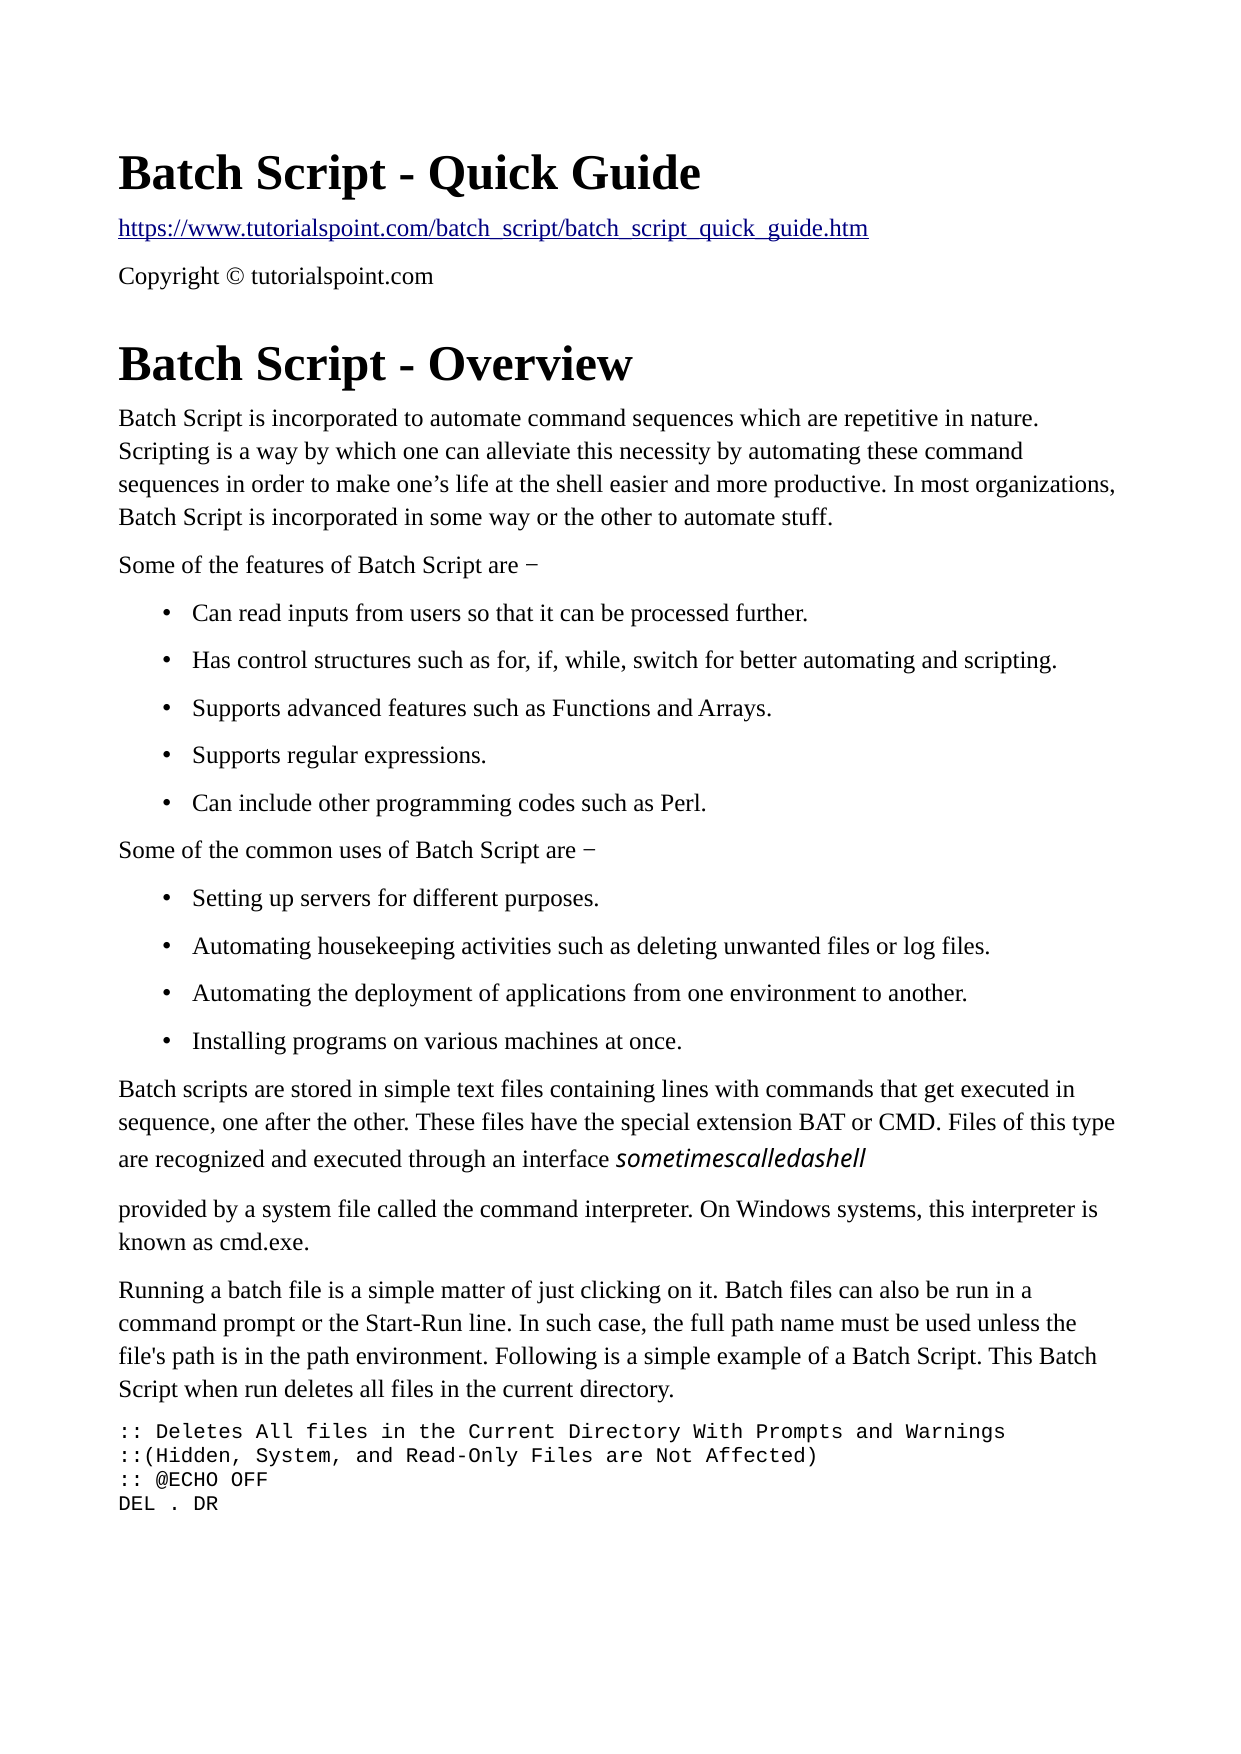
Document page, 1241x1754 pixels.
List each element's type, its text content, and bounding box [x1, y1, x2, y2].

list Automating the deployment of applications from one environment to another. [162, 978, 1122, 1007]
list Has control structures such as for, if, while, switch for better automating and scripting. [162, 645, 1122, 674]
text Batch scripts are stored in simple text files containing lines with commands that get executed in sequence, one after the other. These files have the special extension BAT or CMD. Files of this type are recognized and executed through an interface sometimescalledashell [118, 1074, 1122, 1174]
list Setting up servers for different purposes. [162, 883, 1122, 912]
text :: Deletes All files in the Current Directory With Prompts and Warnings [118, 1422, 1122, 1445]
subtitle Batch Script - Quick Guide [118, 143, 1122, 201]
text Some of the common uses of Batch Script are − [118, 836, 1122, 864]
text Some of the features of Batch Script are − [118, 550, 1122, 579]
text ::(Hidden, System, and Read-Only Files are Not Affected) [118, 1445, 1122, 1469]
text provided by a system file called the command interpreter. On Windows systems, this interpreter is known as cmd.exe. [118, 1194, 1122, 1256]
list Can read inputs from users so that it can be processed further. [162, 598, 1122, 626]
text Copyright © tutorialspoint.com [118, 261, 1122, 289]
list Installing programs on various machines at once. [162, 1026, 1122, 1055]
list Can include other programming codes such as Perl. [162, 788, 1122, 817]
list Automating housekeeping activities such as deleting unwanted files or log files. [162, 931, 1122, 959]
text https://www.tutorialspoint.com/batch_script/batch_script_quick_guide.htm [118, 213, 1122, 242]
text :: @ECHO OFF [118, 1469, 1122, 1492]
list Supports regular expressions. [162, 740, 1122, 769]
list Supports advanced features such as Functions and Arrays. [162, 693, 1122, 722]
text Batch Script is incorporated to automate command sequences which are repetitive in nature. Scripting is a way by which one can alleviate this necessity by automating these command sequences in order to make one’s life at the shell easier and more productive. In most organizations, Batch Script is incorporated in some way or the other to automate stuff. [118, 403, 1122, 531]
text DEL . DR [118, 1492, 1122, 1516]
subtitle Batch Script - Overview [118, 333, 1122, 391]
text Running a batch file is a simple matter of just clicking on it. Batch files can also be run in a command prompt or the Start-Run line. In such case, the full path name must be used unless the file's path is in the path environment. Following is a simple example of a Batch Script. This Batch Script when run deletes all files in the current directory. [118, 1275, 1122, 1403]
